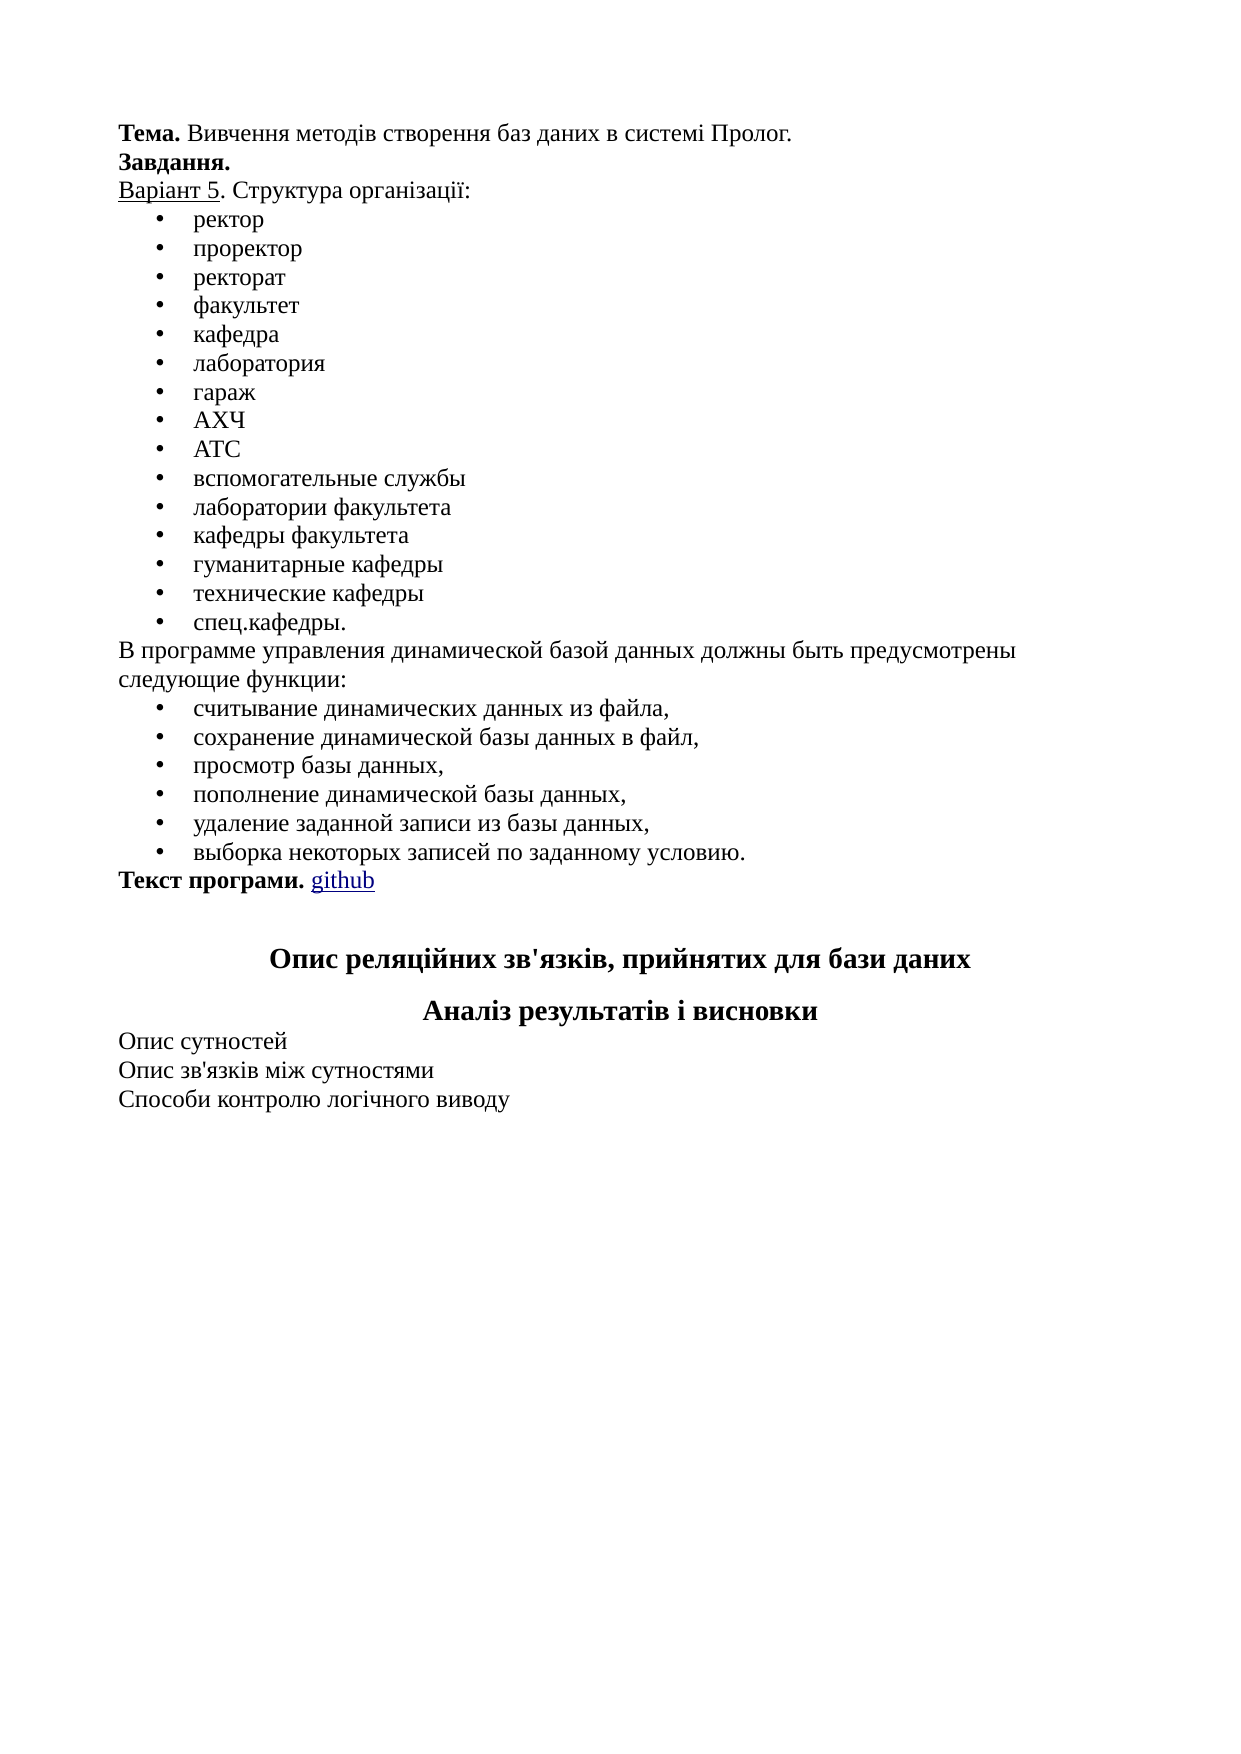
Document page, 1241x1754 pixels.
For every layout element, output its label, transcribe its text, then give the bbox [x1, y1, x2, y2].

list лаборатории факультета [451, 492, 1122, 521]
list лаборатория [156, 348, 193, 377]
list технические кафедры [424, 578, 1122, 607]
list выборка некоторых записей по заданному условию. [746, 837, 1122, 866]
text Завдання. [230, 147, 1122, 176]
list проректор [156, 233, 193, 262]
list гуманитарные кафедры [156, 549, 193, 578]
list АТС [156, 434, 193, 463]
list ректорат [156, 262, 193, 291]
list кафедры факультета [156, 521, 193, 549]
list считывание динамических данных из файла, [156, 693, 193, 722]
list сохранение динамической базы данных в файл, [706, 722, 1122, 751]
list кафедра [279, 319, 1122, 348]
list лаборатория [325, 348, 1122, 377]
subtitle Аналіз результатів і висновки [118, 993, 1122, 1026]
list кафедра [156, 319, 193, 348]
list проректор [302, 233, 1122, 262]
list выборка некоторых записей по заданному условию. [156, 837, 193, 866]
list просмотр базы данных, [450, 751, 1122, 779]
list считывание динамических данных из файла, [676, 693, 1122, 722]
list технические кафедры [156, 578, 193, 607]
list ректорат [286, 262, 1122, 291]
list факультет [299, 291, 1122, 319]
text Опис сутностей [287, 1026, 1122, 1055]
list пополнение динамической базы данных, [633, 779, 1122, 808]
list кафедры факультета [409, 521, 1122, 549]
list ректор [156, 204, 193, 233]
list гараж [156, 377, 193, 406]
text Способи контролю логічного виводу [510, 1084, 1122, 1112]
list факультет [156, 291, 193, 319]
list АТС [241, 434, 1122, 463]
list пополнение динамической базы данных, [156, 779, 193, 808]
list просмотр базы данных, [156, 751, 193, 779]
list гараж [255, 377, 1122, 406]
list вспомогательные службы [466, 463, 1122, 492]
list ректор [264, 204, 1122, 233]
list АХЧ [246, 406, 1122, 434]
list спец.кафедры. [156, 607, 193, 636]
list АХЧ [156, 406, 193, 434]
list сохранение динамической базы данных в файл, [156, 722, 193, 751]
subtitle Опис реляційних зв'язків, прийнятих для бази даних [118, 941, 1122, 975]
list спец.кафедры. [346, 607, 1122, 636]
text Тема. Вивчення методів створення баз даних в системі Пролог. [118, 118, 1122, 147]
text В программе управления динамической базой данных должны быть предусмотрены следующие функции: [118, 636, 1122, 693]
text Текст програми. github [375, 866, 1122, 894]
text Опис зв'язків між сутностями [434, 1055, 1122, 1084]
list удаление заданной записи из базы данных, [656, 808, 1122, 837]
list удаление заданной записи из базы данных, [156, 808, 193, 837]
text Варіант 5. Структура організації: [471, 176, 1122, 204]
list вспомогательные службы [156, 463, 193, 492]
list лаборатории факультета [156, 492, 193, 521]
list гуманитарные кафедры [443, 549, 1122, 578]
